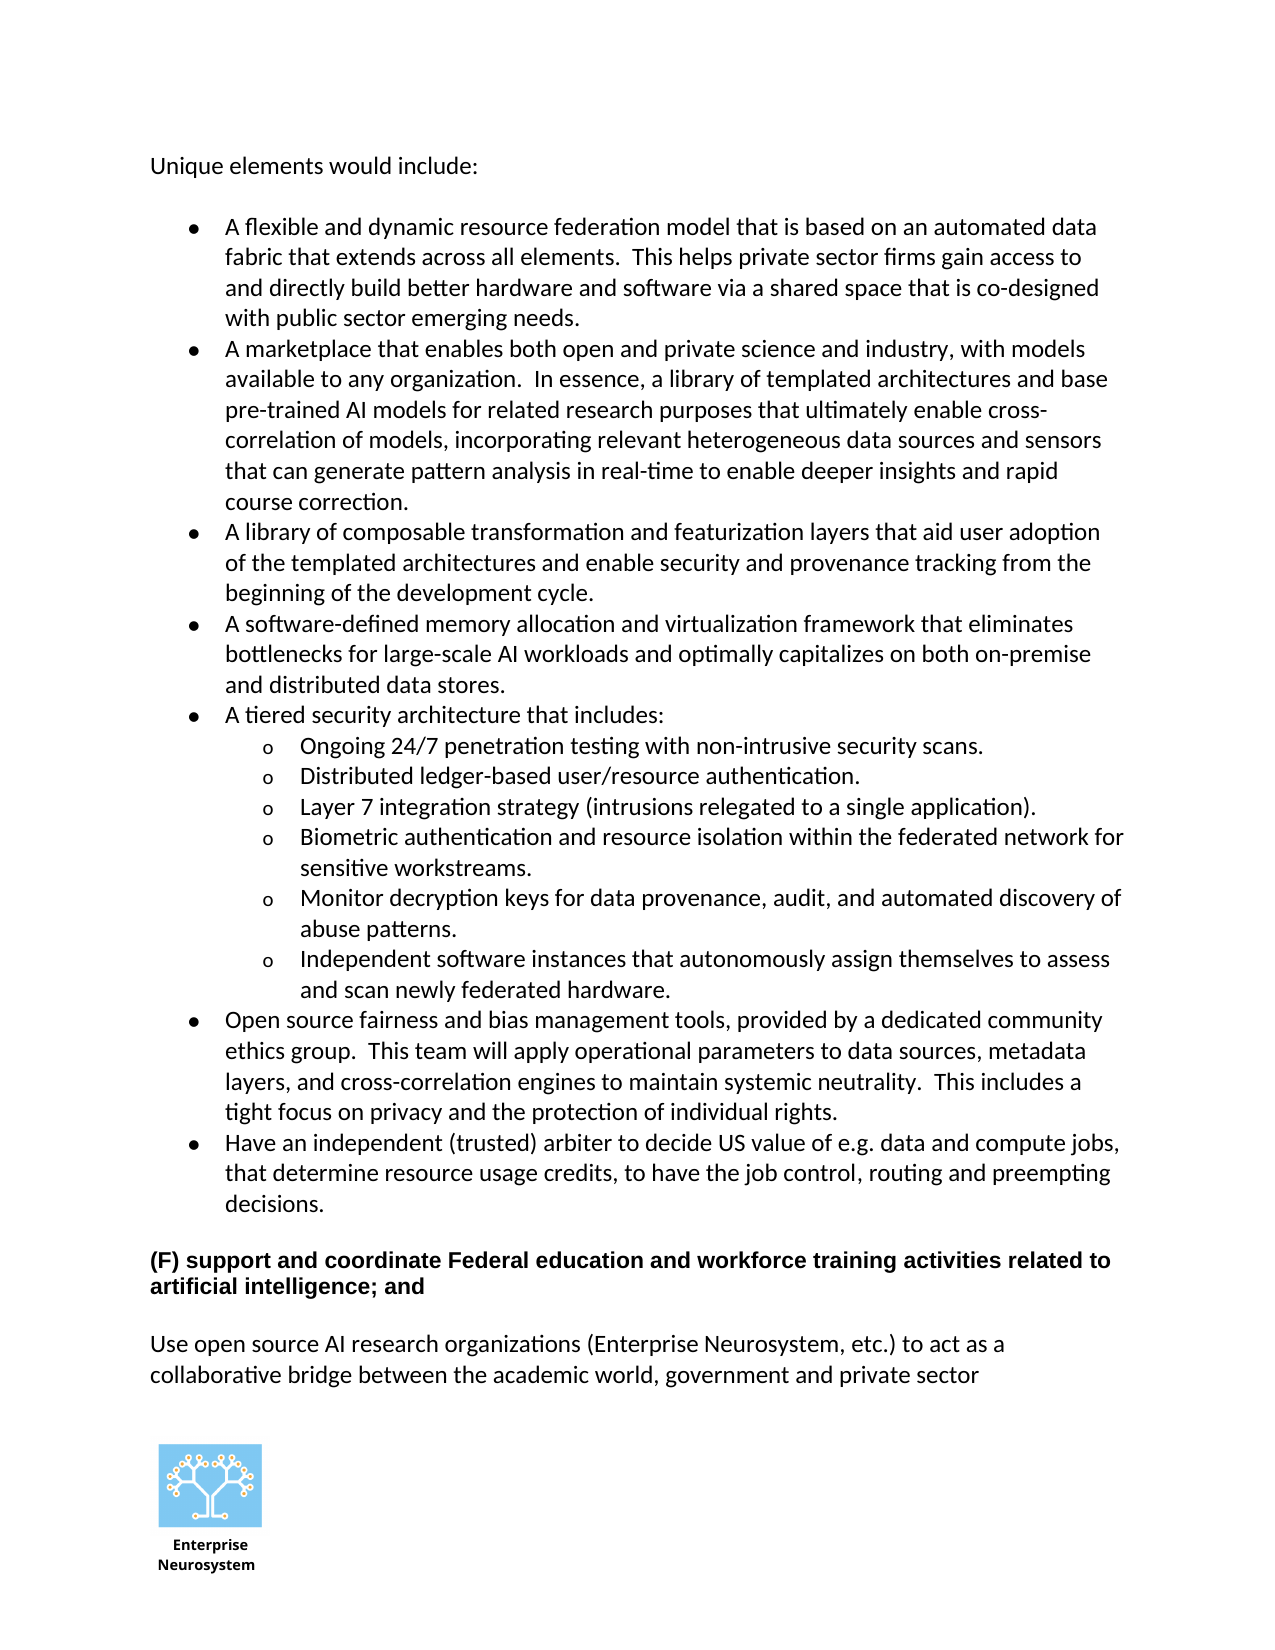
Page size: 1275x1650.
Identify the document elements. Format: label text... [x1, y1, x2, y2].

list Biometric authentication and resource isolation within the federated network for sensitive workstreams. [262, 821, 1125, 882]
list Layer 7 integration strategy (intrusions relegated to a single application). [262, 791, 1125, 821]
list A library of composable transformation and featurization layers that aid user adoption of the templated architectures and enable security and provenance tracking from the beginning of the development cycle. [187, 516, 1125, 608]
list Open source fairness and bias management tools, provided by a dedicated community ethics group. This team will apply operational parameters to data sources, metadata layers, and cross-correlation engines to maintain systemic neutrality. This includes a tight focus on privacy and the protection of individual rights. [187, 1004, 1125, 1127]
text Use open source AI research organizations (Enterprise Neurosystem, etc.) to act as a collaborative bridge between the academic world, government and private sector [150, 1328, 1125, 1389]
list A tiered security architecture that includes: [187, 699, 1125, 730]
list A software-defined memory allocation and virtualization framework that eliminates bottlenecks for large-scale AI workloads and optimally capitalizes on both on-premise and distributed data stores. [187, 608, 1125, 699]
list Independent software instances that autonomously assign themselves to assess and scan newly federated hardware. [262, 943, 1125, 1004]
text (F) support and coordinate Federal education and workforce training activities related to artificial intelligence; and [150, 1247, 1125, 1300]
picture [150, 1436, 271, 1536]
text Unique elements would include: [150, 150, 1125, 211]
list A flexible and dynamic resource federation model that is based on an automated data fabric that extends across all elements. This helps private sector firms gain access to and directly build better hardware and software via a shared space that is co-designed with public sector emerging needs. [187, 211, 1125, 333]
list A marketplace that enables both open and private science and industry, with models available to any organization. In essence, a library of templated architectures and base pre-trained AI models for related research purposes that ultimately enable cross-correlation of models, incorporating relevant heterogeneous data sources and sensors that can generate pattern analysis in real-time to enable deeper insights and rapid course correction. [187, 333, 1125, 516]
list Ongoing 24/7 penetration testing with non-intrusive security scans. [262, 730, 1125, 760]
list Distributed ledger-based user/resource authentication. [262, 760, 1125, 791]
list Have an independent (trusted) arbiter to decide US value of e.g. data and compute jobs, that determine resource usage credits, to have the job control, routing and preempting decisions. [187, 1127, 1125, 1218]
list Monitor decryption keys for data provenance, audit, and automated discovery of abuse patterns. [262, 882, 1125, 943]
